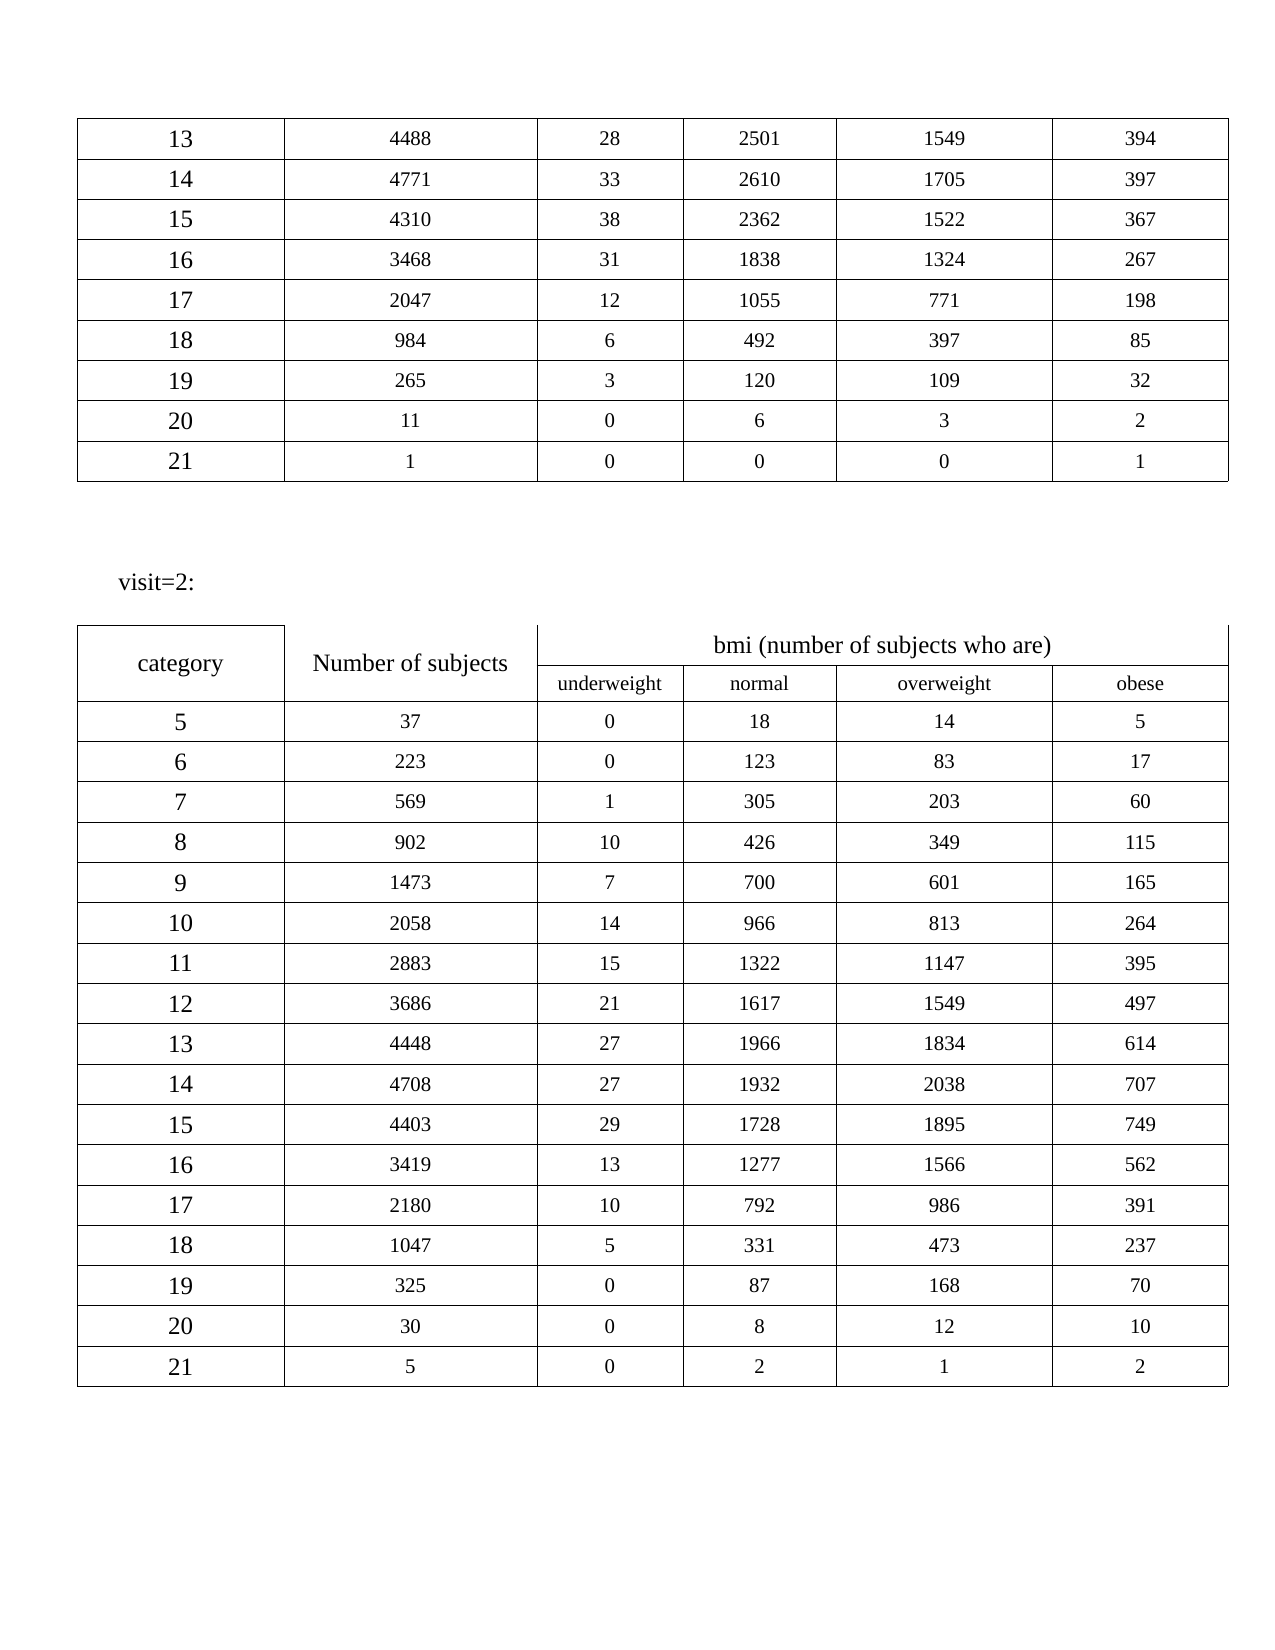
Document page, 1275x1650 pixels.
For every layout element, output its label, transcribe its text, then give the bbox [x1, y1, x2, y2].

table_cell 0 [684, 442, 836, 481]
table_cell 1322 [684, 944, 836, 983]
table_cell 13 [78, 1024, 284, 1063]
table_cell 32 [1053, 361, 1228, 400]
table_cell 20 [78, 401, 284, 441]
table_cell 0 [538, 442, 683, 481]
table_cell 13 [538, 1145, 683, 1184]
table_header category [78, 626, 284, 701]
table_cell 4488 [285, 119, 537, 158]
table_cell normal [684, 666, 836, 701]
table_cell 3419 [285, 1145, 537, 1184]
table_cell 1895 [837, 1105, 1052, 1144]
table_cell 1055 [684, 280, 836, 320]
table_cell 223 [285, 742, 537, 781]
table_cell 87 [684, 1266, 836, 1305]
table_cell 10 [78, 903, 284, 943]
table_cell 2047 [285, 280, 537, 320]
table_cell 0 [538, 1347, 683, 1386]
table_cell 8 [78, 823, 284, 862]
table_cell 1 [1053, 442, 1228, 481]
table_cell 14 [538, 903, 683, 943]
table_cell 18 [78, 1226, 284, 1265]
table_cell 10 [538, 1186, 683, 1225]
table_cell 1705 [837, 160, 1052, 199]
table_cell 1549 [837, 119, 1052, 158]
table_cell 6 [538, 321, 683, 360]
table_cell 18 [684, 702, 836, 741]
table_header bmi (number of subjects who are) [538, 625, 1228, 665]
table_cell 13 [78, 119, 284, 158]
table_cell 1728 [684, 1105, 836, 1144]
table_cell 1932 [684, 1065, 836, 1104]
table_cell 0 [837, 442, 1052, 481]
table_cell 16 [78, 240, 284, 279]
table_cell 813 [837, 903, 1052, 943]
table_cell 17 [1053, 742, 1228, 781]
table_cell 14 [837, 702, 1052, 741]
table_cell 614 [1053, 1024, 1228, 1063]
table_cell 267 [1053, 240, 1228, 279]
table_cell 38 [538, 200, 683, 239]
table_cell 4771 [285, 160, 537, 199]
table_cell 19 [78, 1266, 284, 1305]
table_cell 37 [285, 702, 537, 741]
table_cell 109 [837, 361, 1052, 400]
table_cell 6 [78, 742, 284, 781]
table_cell 6 [684, 401, 836, 441]
table_cell 12 [837, 1306, 1052, 1346]
table_cell 1549 [837, 984, 1052, 1023]
table_cell 792 [684, 1186, 836, 1225]
table_cell 397 [837, 321, 1052, 360]
table_cell 15 [78, 1105, 284, 1144]
table_cell 30 [285, 1306, 537, 1346]
table_cell 198 [1053, 280, 1228, 320]
table_cell 7 [538, 863, 683, 902]
table_cell 27 [538, 1024, 683, 1063]
table_cell overweight [837, 666, 1052, 701]
table_cell 1277 [684, 1145, 836, 1184]
table_cell 85 [1053, 321, 1228, 360]
table_cell 1834 [837, 1024, 1052, 1063]
table_cell 2610 [684, 160, 836, 199]
table_cell 473 [837, 1226, 1052, 1265]
text visit=2: [118, 567, 1157, 596]
table_cell 19 [78, 361, 284, 400]
table_cell 1147 [837, 944, 1052, 983]
table_cell 165 [1053, 863, 1228, 902]
table_cell 707 [1053, 1065, 1228, 1104]
table_cell 0 [538, 742, 683, 781]
table_cell 2 [684, 1347, 836, 1386]
table_cell 4403 [285, 1105, 537, 1144]
table_cell 265 [285, 361, 537, 400]
table_cell 601 [837, 863, 1052, 902]
table_cell 984 [285, 321, 537, 360]
table_cell 11 [78, 944, 284, 983]
table_cell 700 [684, 863, 836, 902]
table_cell 14 [78, 1065, 284, 1104]
table_cell 391 [1053, 1186, 1228, 1225]
table_cell 8 [684, 1306, 836, 1346]
table_cell 2362 [684, 200, 836, 239]
table_cell 2501 [684, 119, 836, 158]
table_cell 203 [837, 782, 1052, 822]
table_cell 28 [538, 119, 683, 158]
table_header Number of subjects [285, 625, 537, 701]
table_cell 394 [1053, 119, 1228, 158]
table_cell 70 [1053, 1266, 1228, 1305]
table_cell 4310 [285, 200, 537, 239]
table_cell 0 [538, 1266, 683, 1305]
table_cell 2 [1053, 1347, 1228, 1386]
table_cell 60 [1053, 782, 1228, 822]
table_cell 986 [837, 1186, 1052, 1225]
table_cell 1617 [684, 984, 836, 1023]
table_cell 497 [1053, 984, 1228, 1023]
table_cell 2180 [285, 1186, 537, 1225]
table_cell 5 [1053, 702, 1228, 741]
table_cell 397 [1053, 160, 1228, 199]
table_cell 14 [78, 160, 284, 199]
table_cell 5 [78, 702, 284, 741]
table_cell 1473 [285, 863, 537, 902]
table_cell 16 [78, 1145, 284, 1184]
table_cell 2883 [285, 944, 537, 983]
table_cell 18 [78, 321, 284, 360]
table_cell 9 [78, 863, 284, 902]
table_cell 3 [538, 361, 683, 400]
table_cell 1838 [684, 240, 836, 279]
table_cell 17 [78, 1186, 284, 1225]
table_cell 3686 [285, 984, 537, 1023]
table_cell 426 [684, 823, 836, 862]
table_cell 33 [538, 160, 683, 199]
table_cell 10 [538, 823, 683, 862]
table_cell 0 [538, 702, 683, 741]
table_cell 367 [1053, 200, 1228, 239]
table_cell 20 [78, 1306, 284, 1346]
table_cell 15 [78, 200, 284, 239]
table_cell 562 [1053, 1145, 1228, 1184]
table_cell 395 [1053, 944, 1228, 983]
table_cell 12 [538, 280, 683, 320]
table_cell 3468 [285, 240, 537, 279]
table_cell 331 [684, 1226, 836, 1265]
table_cell 5 [285, 1347, 537, 1386]
table_cell 1 [538, 782, 683, 822]
table_cell 902 [285, 823, 537, 862]
table_cell 27 [538, 1065, 683, 1104]
table_cell 2058 [285, 903, 537, 943]
table_cell 123 [684, 742, 836, 781]
table_cell 3 [837, 401, 1052, 441]
table_cell 1324 [837, 240, 1052, 279]
table_cell 21 [78, 442, 284, 481]
table_cell 11 [285, 401, 537, 441]
table_cell 0 [538, 1306, 683, 1346]
table_cell 2038 [837, 1065, 1052, 1104]
table_cell 1 [285, 442, 537, 481]
table_cell 29 [538, 1105, 683, 1144]
table_cell 120 [684, 361, 836, 400]
table_cell 966 [684, 903, 836, 943]
table_cell 1522 [837, 200, 1052, 239]
table_cell obese [1053, 666, 1228, 701]
table_cell 1566 [837, 1145, 1052, 1184]
table_cell 168 [837, 1266, 1052, 1305]
table_cell 21 [78, 1347, 284, 1386]
table_cell 10 [1053, 1306, 1228, 1346]
table_cell underweight [538, 666, 683, 701]
table_cell 1047 [285, 1226, 537, 1265]
table_cell 1 [837, 1347, 1052, 1386]
table_cell 2 [1053, 401, 1228, 441]
table_cell 325 [285, 1266, 537, 1305]
table_cell 15 [538, 944, 683, 983]
table_cell 349 [837, 823, 1052, 862]
table_cell 569 [285, 782, 537, 822]
table_cell 749 [1053, 1105, 1228, 1144]
table_cell 264 [1053, 903, 1228, 943]
table_cell 4448 [285, 1024, 537, 1063]
table_cell 21 [538, 984, 683, 1023]
table_cell 305 [684, 782, 836, 822]
table_cell 0 [538, 401, 683, 441]
table_cell 492 [684, 321, 836, 360]
table_cell 83 [837, 742, 1052, 781]
table_cell 771 [837, 280, 1052, 320]
table_cell 7 [78, 782, 284, 822]
table_cell 17 [78, 280, 284, 320]
table_cell 1966 [684, 1024, 836, 1063]
table_cell 237 [1053, 1226, 1228, 1265]
table_cell 115 [1053, 823, 1228, 862]
table_cell 31 [538, 240, 683, 279]
table_cell 12 [78, 984, 284, 1023]
table_cell 5 [538, 1226, 683, 1265]
table_cell 4708 [285, 1065, 537, 1104]
